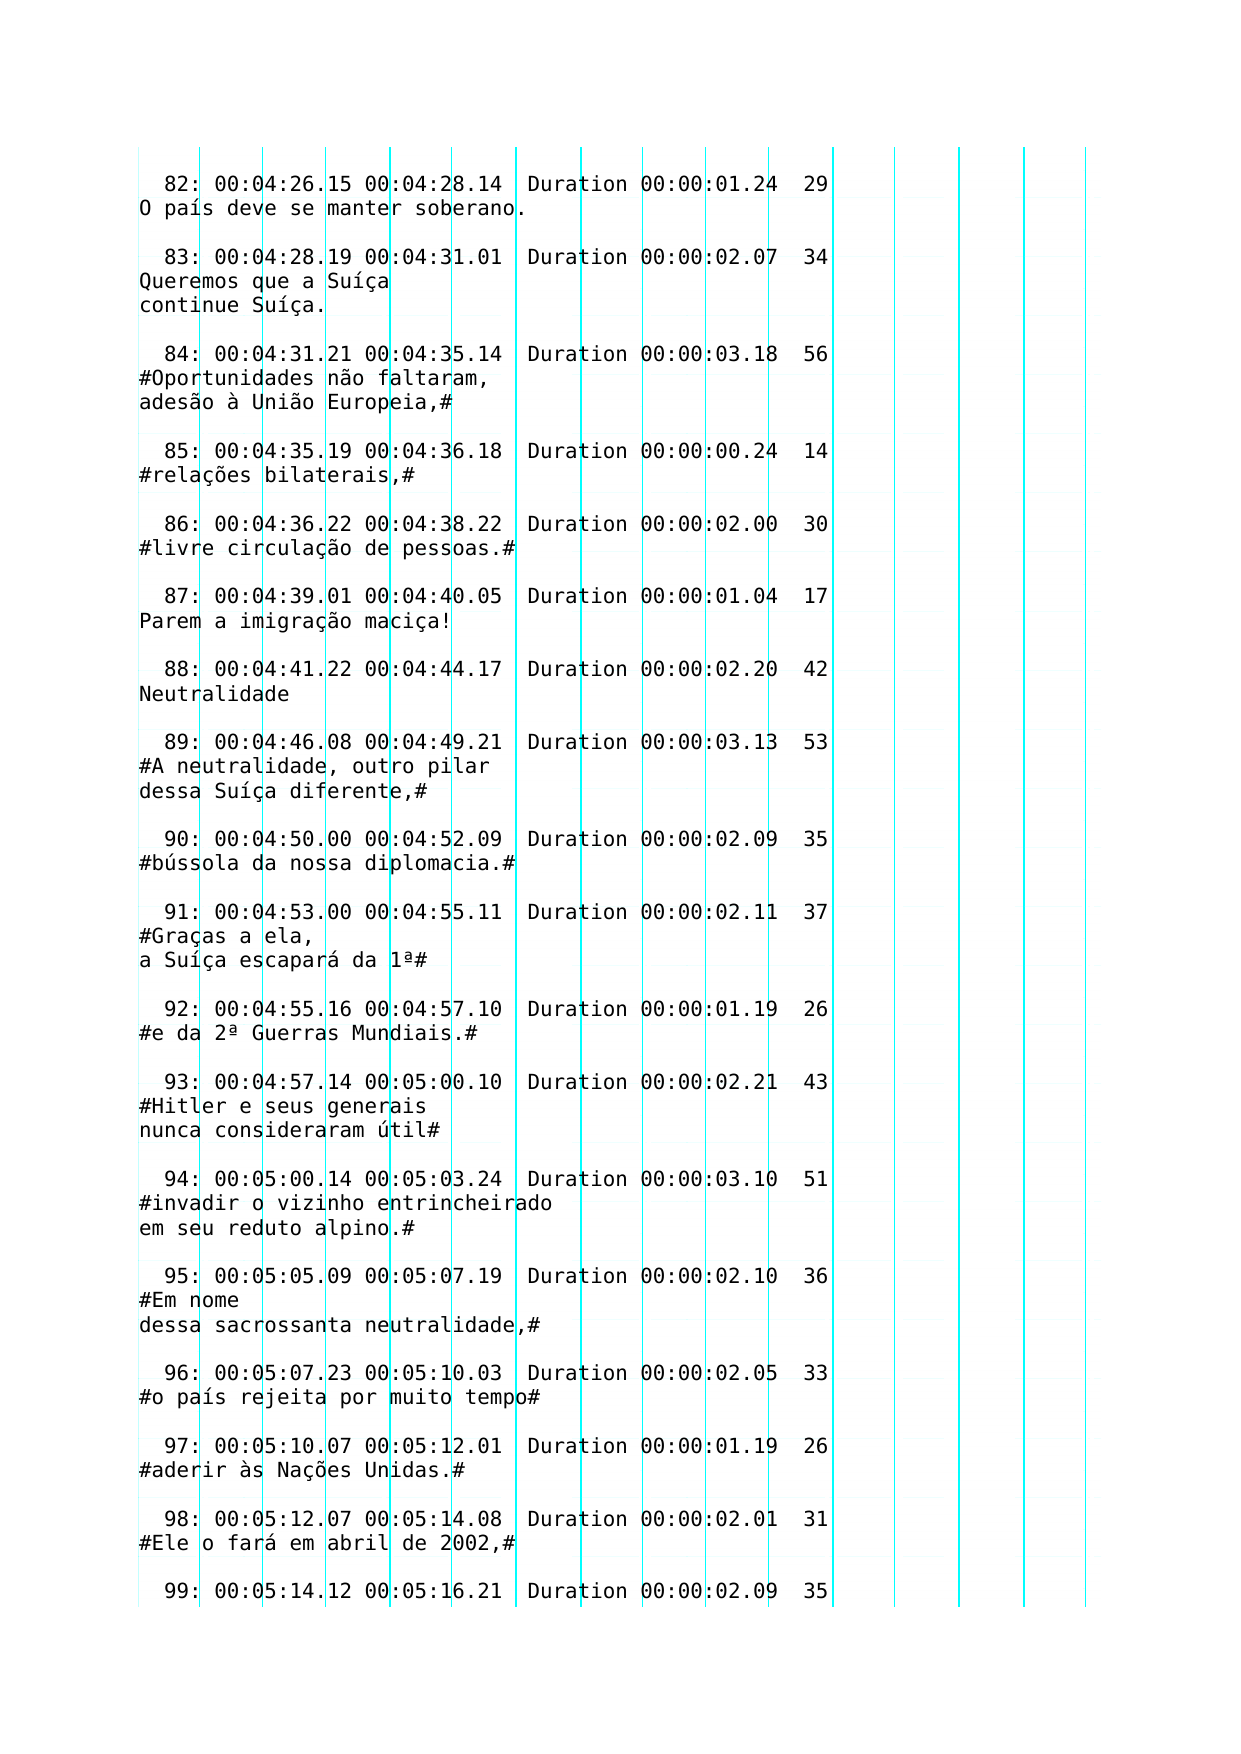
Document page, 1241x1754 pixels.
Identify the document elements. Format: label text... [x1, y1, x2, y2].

text #aderir às Nações Unidas.# [139, 1458, 1101, 1482]
text Queremos que a Suíça [139, 269, 1101, 293]
text dessa Suíça diferente,# [139, 779, 1101, 803]
text continue Suíça. [139, 293, 1101, 317]
text #Em nome [139, 1288, 1101, 1313]
text 96: 00:05:07.23 00:05:10.03 Duration 00:00:02.05 33 [139, 1361, 1101, 1385]
text 91: 00:04:53.00 00:04:55.11 Duration 00:00:02.11 37 [139, 900, 1101, 924]
text #Hitler e seus generais [139, 1094, 1101, 1118]
text 94: 00:05:00.14 00:05:03.24 Duration 00:00:03.10 51 [139, 1167, 1101, 1191]
text 99: 00:05:14.12 00:05:16.21 Duration 00:00:02.09 35 [139, 1579, 1101, 1604]
text 92: 00:04:55.16 00:04:57.10 Duration 00:00:01.19 26 [139, 997, 1101, 1021]
text 95: 00:05:05.09 00:05:07.19 Duration 00:00:02.10 36 [139, 1264, 1101, 1288]
text #Oportunidades não faltaram, [139, 366, 1101, 390]
text O país deve se manter soberano. [139, 196, 1101, 220]
text 90: 00:04:50.00 00:04:52.09 Duration 00:00:02.09 35 [139, 827, 1101, 851]
text 83: 00:04:28.19 00:04:31.01 Duration 00:00:02.07 34 [139, 245, 1101, 269]
text #A neutralidade, outro pilar [139, 754, 1101, 779]
text 97: 00:05:10.07 00:05:12.01 Duration 00:00:01.19 26 [139, 1434, 1101, 1458]
text 98: 00:05:12.07 00:05:14.08 Duration 00:00:02.01 31 [139, 1507, 1101, 1531]
text adesão à União Europeia,# [139, 390, 1101, 414]
text #bússola da nossa diplomacia.# [139, 851, 1101, 876]
text #Graças a ela, [139, 924, 1101, 948]
text dessa sacrossanta neutralidade,# [139, 1313, 1101, 1337]
text 87: 00:04:39.01 00:04:40.05 Duration 00:00:01.04 17 [139, 584, 1101, 609]
text 89: 00:04:46.08 00:04:49.21 Duration 00:00:03.13 53 [139, 730, 1101, 754]
text 88: 00:04:41.22 00:04:44.17 Duration 00:00:02.20 42 [139, 657, 1101, 682]
text nunca consideraram útil# [139, 1118, 1101, 1143]
picture [138, 147, 1102, 1607]
text 85: 00:04:35.19 00:04:36.18 Duration 00:00:00.24 14 [139, 439, 1101, 463]
text #relações bilaterais,# [139, 463, 1101, 487]
text #e da 2ª Guerras Mundiais.# [139, 1021, 1101, 1046]
text #o país rejeita por muito tempo# [139, 1385, 1101, 1410]
text #Ele o fará em abril de 2002,# [139, 1531, 1101, 1555]
text a Suíça escapará da 1ª# [139, 948, 1101, 973]
text #livre circulação de pessoas.# [139, 536, 1101, 560]
text 86: 00:04:36.22 00:04:38.22 Duration 00:00:02.00 30 [139, 512, 1101, 536]
text 93: 00:04:57.14 00:05:00.10 Duration 00:00:02.21 43 [139, 1070, 1101, 1094]
text Neutralidade [139, 682, 1101, 706]
text 84: 00:04:31.21 00:04:35.14 Duration 00:00:03.18 56 [139, 342, 1101, 366]
text Parem a imigração maciça! [139, 609, 1101, 633]
text em seu reduto alpino.# [139, 1216, 1101, 1240]
text 82: 00:04:26.15 00:04:28.14 Duration 00:00:01.24 29 [139, 172, 1101, 196]
text #invadir o vizinho entrincheirado [139, 1191, 1101, 1216]
